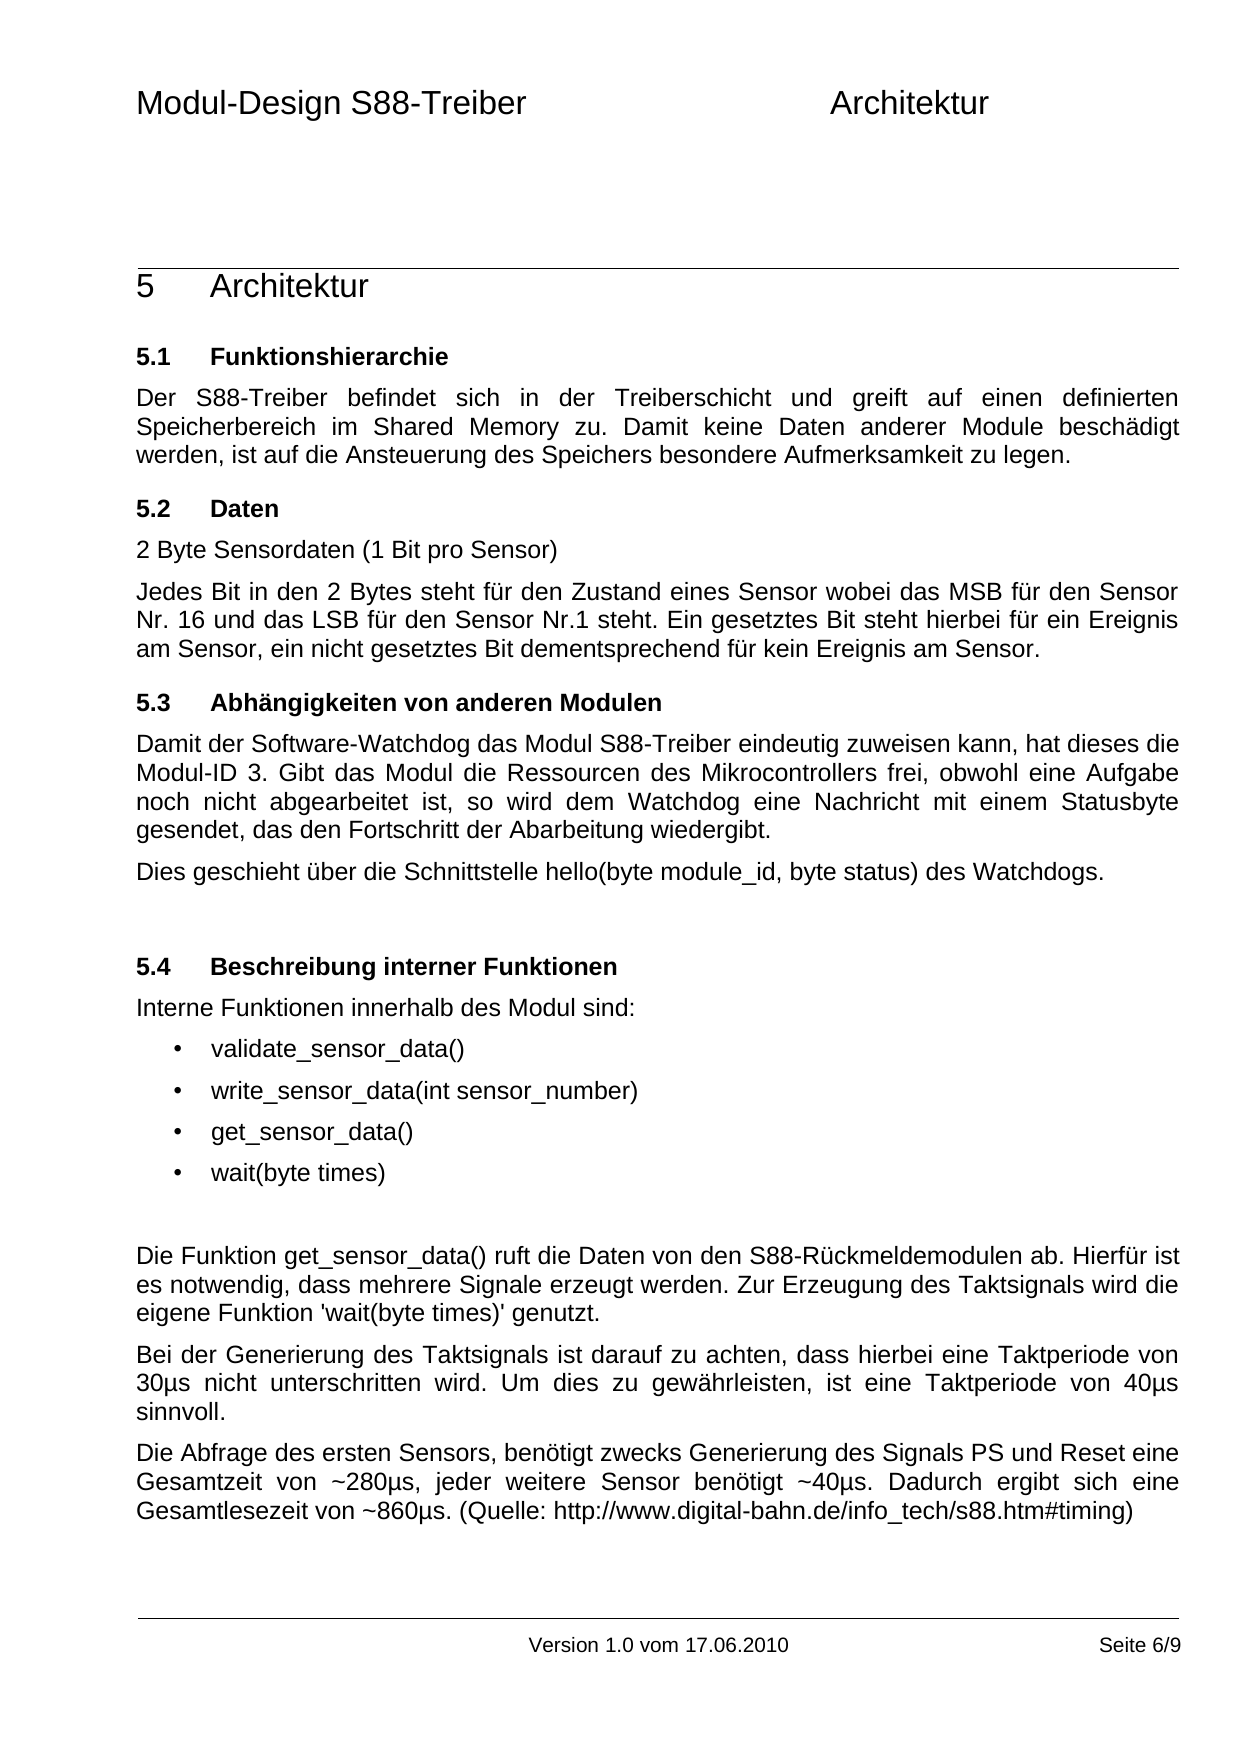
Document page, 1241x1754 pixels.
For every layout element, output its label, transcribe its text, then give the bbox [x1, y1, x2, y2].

text 2 Byte Sensordaten (1 Bit pro Sensor) [136, 536, 1181, 564]
text Bei der Generierung des Taktsignals ist darauf zu achten, dass hierbei eine Taktperiode von 30µs nicht unterschritten wird. Um dies zu gewährleisten, ist eine Taktperiode von 40µs sinnvoll. [136, 1340, 1181, 1426]
text Die Funktion get_sensor_data() ruft die Daten von den S88-Rückmeldemodulen ab. Hierfür ist es notwendig, dass mehrere Signale erzeugt werden. Zur Erzeugung des Taktsignals wird die eigene Funktion 'wait(byte times)' genutzt. [136, 1241, 1181, 1327]
text Der S88-Treiber befindet sich in der Treiberschicht und greift auf einen definierten Speicherbereich im Shared Memory zu. Damit keine Daten anderer Module beschädigt werden, ist auf die Ansteuerung des Speichers besondere Aufmerksamkeit zu legen. [136, 383, 1181, 469]
text Jedes Bit in den 2 Bytes steht für den Zustand eines Sensor wobei das MSB für den Sensor Nr. 16 und das LSB für den Sensor Nr.1 steht. Ein gesetztes Bit steht hierbei für ein Ereignis am Sensor, ein nicht gesetztes Bit dementsprechend für kein Ereignis am Sensor. [136, 577, 1181, 663]
list wait(byte times) [173, 1158, 1181, 1187]
subtitle Beschreibung interner Funktionen [136, 952, 1181, 981]
subtitle Architektur [136, 289, 1181, 304]
subtitle Abhängigkeiten von anderen Modulen [136, 688, 1181, 717]
text Die Abfrage des ersten Sensors, benötigt zwecks Generierung des Signals PS und Reset eine Gesamtzeit von ~280µs, jeder weitere Sensor benötigt ~40µs. Dadurch ergibt sich eine Gesamtlesezeit von ~860µs. (Quelle: http://www.digital-bahn.de/info_tech/s88.htm#timing) [136, 1438, 1181, 1525]
list get_sensor_data() [173, 1117, 1181, 1146]
subtitle Daten [136, 494, 1181, 523]
list write_sensor_data(int sensor_number) [173, 1076, 1181, 1104]
text Damit der Software-Watchdog das Modul S88-Treiber eindeutig zuweisen kann, hat dieses die Modul-ID 3. Gibt das Modul die Ressourcen des Mikrocontrollers frei, obwohl eine Aufgabe noch nicht abgearbeitet ist, so wird dem Watchdog eine Nachricht mit einem Statusbyte gesendet, das den Fortschritt der Abarbeitung wiedergibt. [136, 729, 1181, 844]
list validate_sensor_data() [173, 1034, 1181, 1063]
text Dies geschieht über die Schnittstelle hello(byte module_id, byte status) des Watchdogs. [136, 857, 1181, 886]
text Interne Funktionen innerhalb des Modul sind: [136, 993, 1181, 1022]
subtitle Funktionshierarchie [136, 342, 1181, 371]
